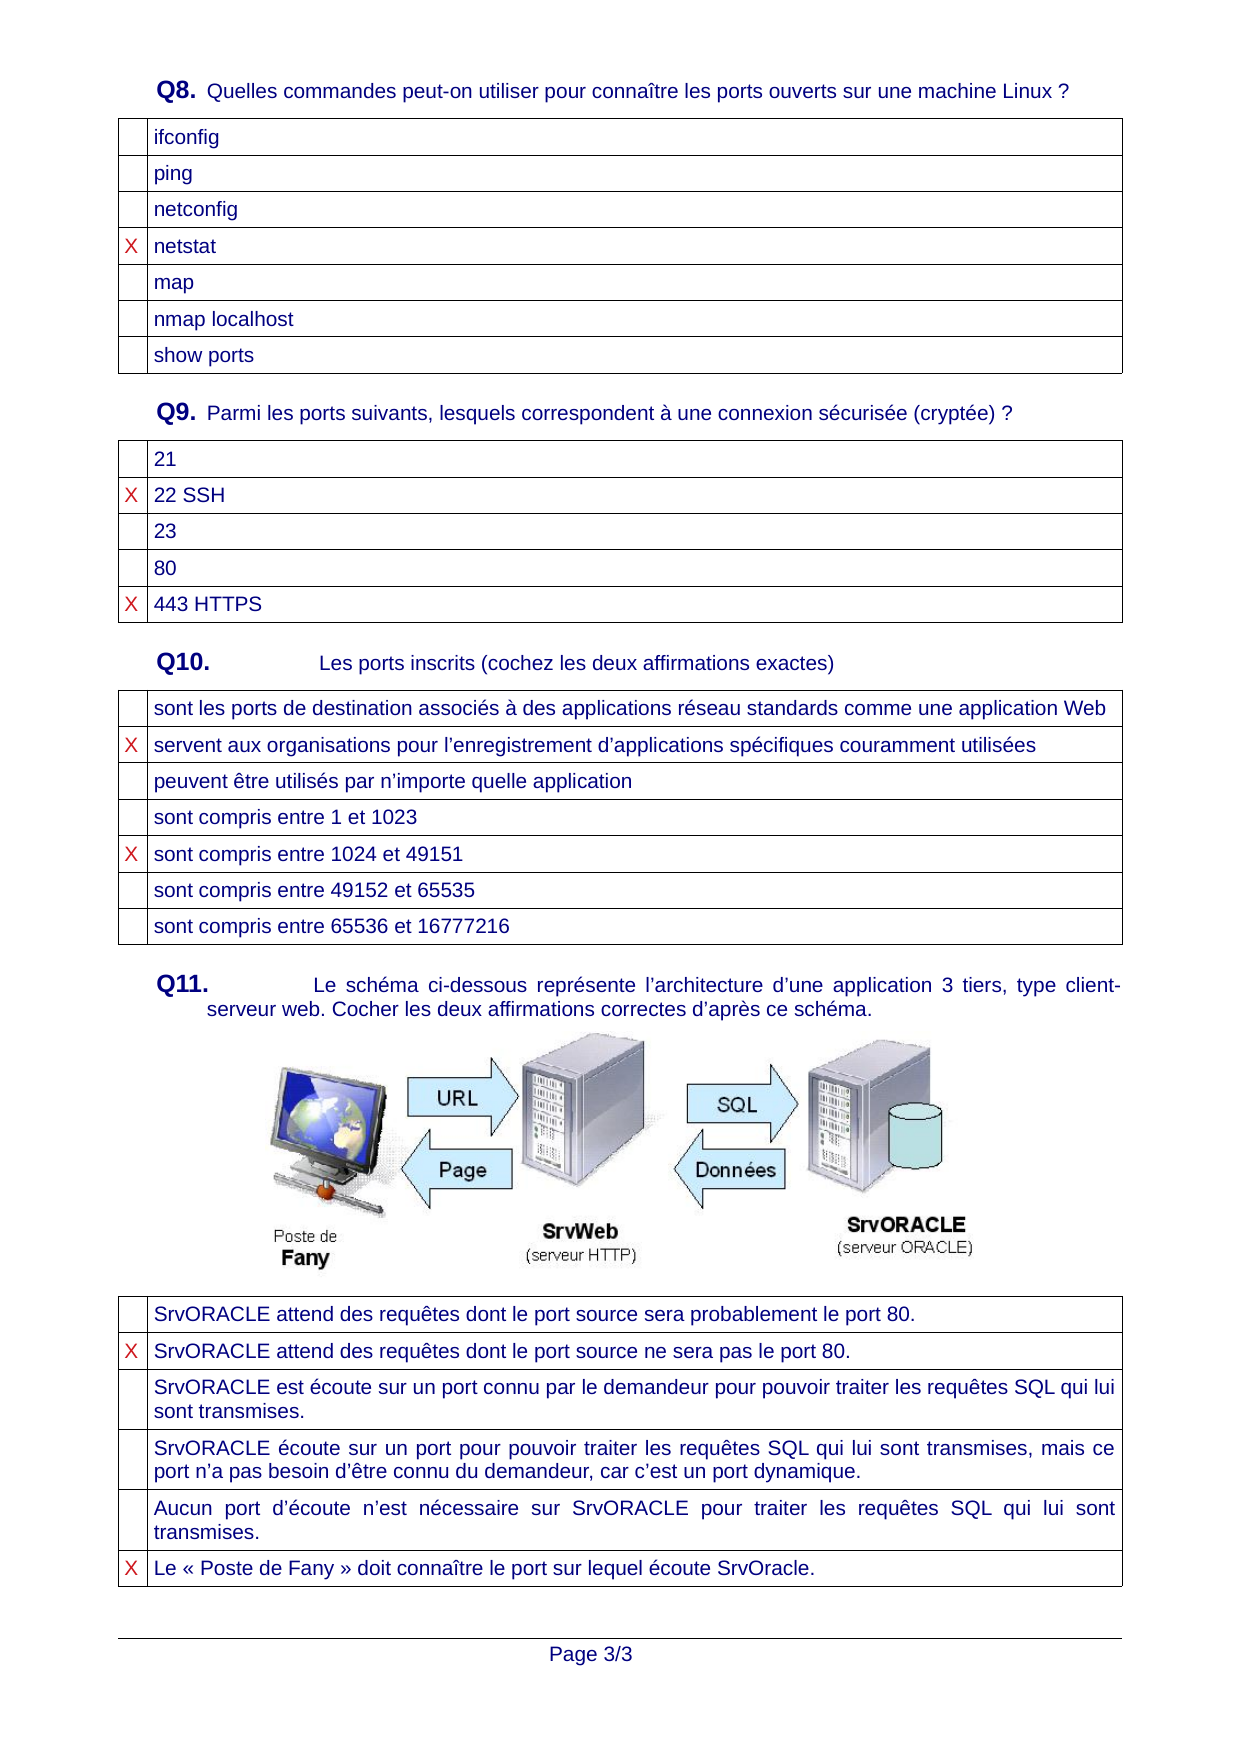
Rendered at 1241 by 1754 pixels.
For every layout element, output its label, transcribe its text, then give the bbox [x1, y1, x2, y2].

table_cell 443 HTTPS [148, 587, 1122, 622]
table_cell 22 SSH [148, 478, 1122, 513]
table_header 21 [148, 441, 1122, 477]
table_cell [119, 763, 147, 799]
table_cell netstat [148, 228, 1122, 263]
table_cell sont compris entre 65536 et 16777216 [148, 909, 1122, 944]
table_header sont les ports de destination associés à des applications réseau standards comme une application Web [148, 691, 1122, 726]
table_cell ping [148, 156, 1122, 191]
table_cell [119, 192, 147, 227]
table_cell X [119, 228, 147, 263]
table_cell X [119, 727, 147, 762]
table_cell 80 [148, 550, 1122, 586]
table_cell [119, 909, 147, 944]
table_cell servent aux organisations pour l’enregistrement d’applications spécifiques couramment utilisées [148, 727, 1122, 762]
table_cell SrvORACLE écoute sur un port pour pouvoir traiter les requêtes SQL qui lui sont transmises, mais ce port n’a pas besoin d’être connu du demandeur, car c’est un port dynamique. [148, 1430, 1122, 1489]
table_cell sont compris entre 1024 et 49151 [148, 836, 1122, 871]
table_cell [119, 265, 147, 300]
table_cell [119, 1490, 147, 1549]
table_cell SrvORACLE est écoute sur un port connu par le demandeur pour pouvoir traiter les requêtes SQL qui lui sont transmises. [148, 1370, 1122, 1429]
table_cell X [119, 1551, 147, 1586]
table_cell sont compris entre 49152 et 65535 [148, 873, 1122, 908]
table_cell [119, 873, 147, 908]
list Le schéma ci-dessous représente l’architecture d’une application 3 tiers, type client-serveur web. Cocher les deux affirmations correctes d’après ce schéma. [156, 968, 1122, 1021]
table_cell X [119, 587, 147, 622]
table_cell peuvent être utilisés par n’importe quelle application [148, 763, 1122, 799]
table_cell netconfig [148, 192, 1122, 227]
table_cell [119, 337, 147, 373]
table_header [119, 691, 147, 726]
list Quelles commandes peut-on utiliser pour connaître les ports ouverts sur une machine Linux ? [156, 75, 1122, 104]
table_cell Le « Poste de Fany » doit connaître le port sur lequel écoute SrvOracle. [148, 1551, 1122, 1586]
table_cell [119, 156, 147, 191]
table_cell show ports [148, 337, 1122, 373]
table_header [119, 441, 147, 477]
table_cell [119, 800, 147, 835]
table_cell X [119, 1333, 147, 1368]
table_cell [119, 1370, 147, 1429]
table_header [119, 1297, 147, 1332]
list Les ports inscrits (cochez les deux affirmations exactes) [156, 646, 1122, 675]
table_cell [119, 301, 147, 336]
table_cell [119, 1430, 147, 1489]
table_cell nmap localhost [148, 301, 1122, 336]
table_cell map [148, 265, 1122, 300]
table_header ifconfig [148, 119, 1122, 154]
table_header SrvORACLE attend des requêtes dont le port source sera probablement le port 80. [148, 1297, 1122, 1332]
table_cell [119, 514, 147, 549]
table_cell 23 [148, 514, 1122, 549]
table_cell X [119, 836, 147, 871]
list Parmi les ports suivants, lesquels correspondent à une connexion sécurisée (cryptée) ? [156, 397, 1122, 426]
table_cell sont compris entre 1 et 1023 [148, 800, 1122, 835]
table_cell X [119, 478, 147, 513]
table_cell SrvORACLE attend des requêtes dont le port source ne sera pas le port 80. [148, 1333, 1122, 1368]
table_cell Aucun port d’écoute n’est nécessaire sur SrvORACLE pour traiter les requêtes SQL qui lui sont transmises. [148, 1490, 1122, 1549]
table_header [119, 119, 147, 154]
table_cell [119, 550, 147, 586]
